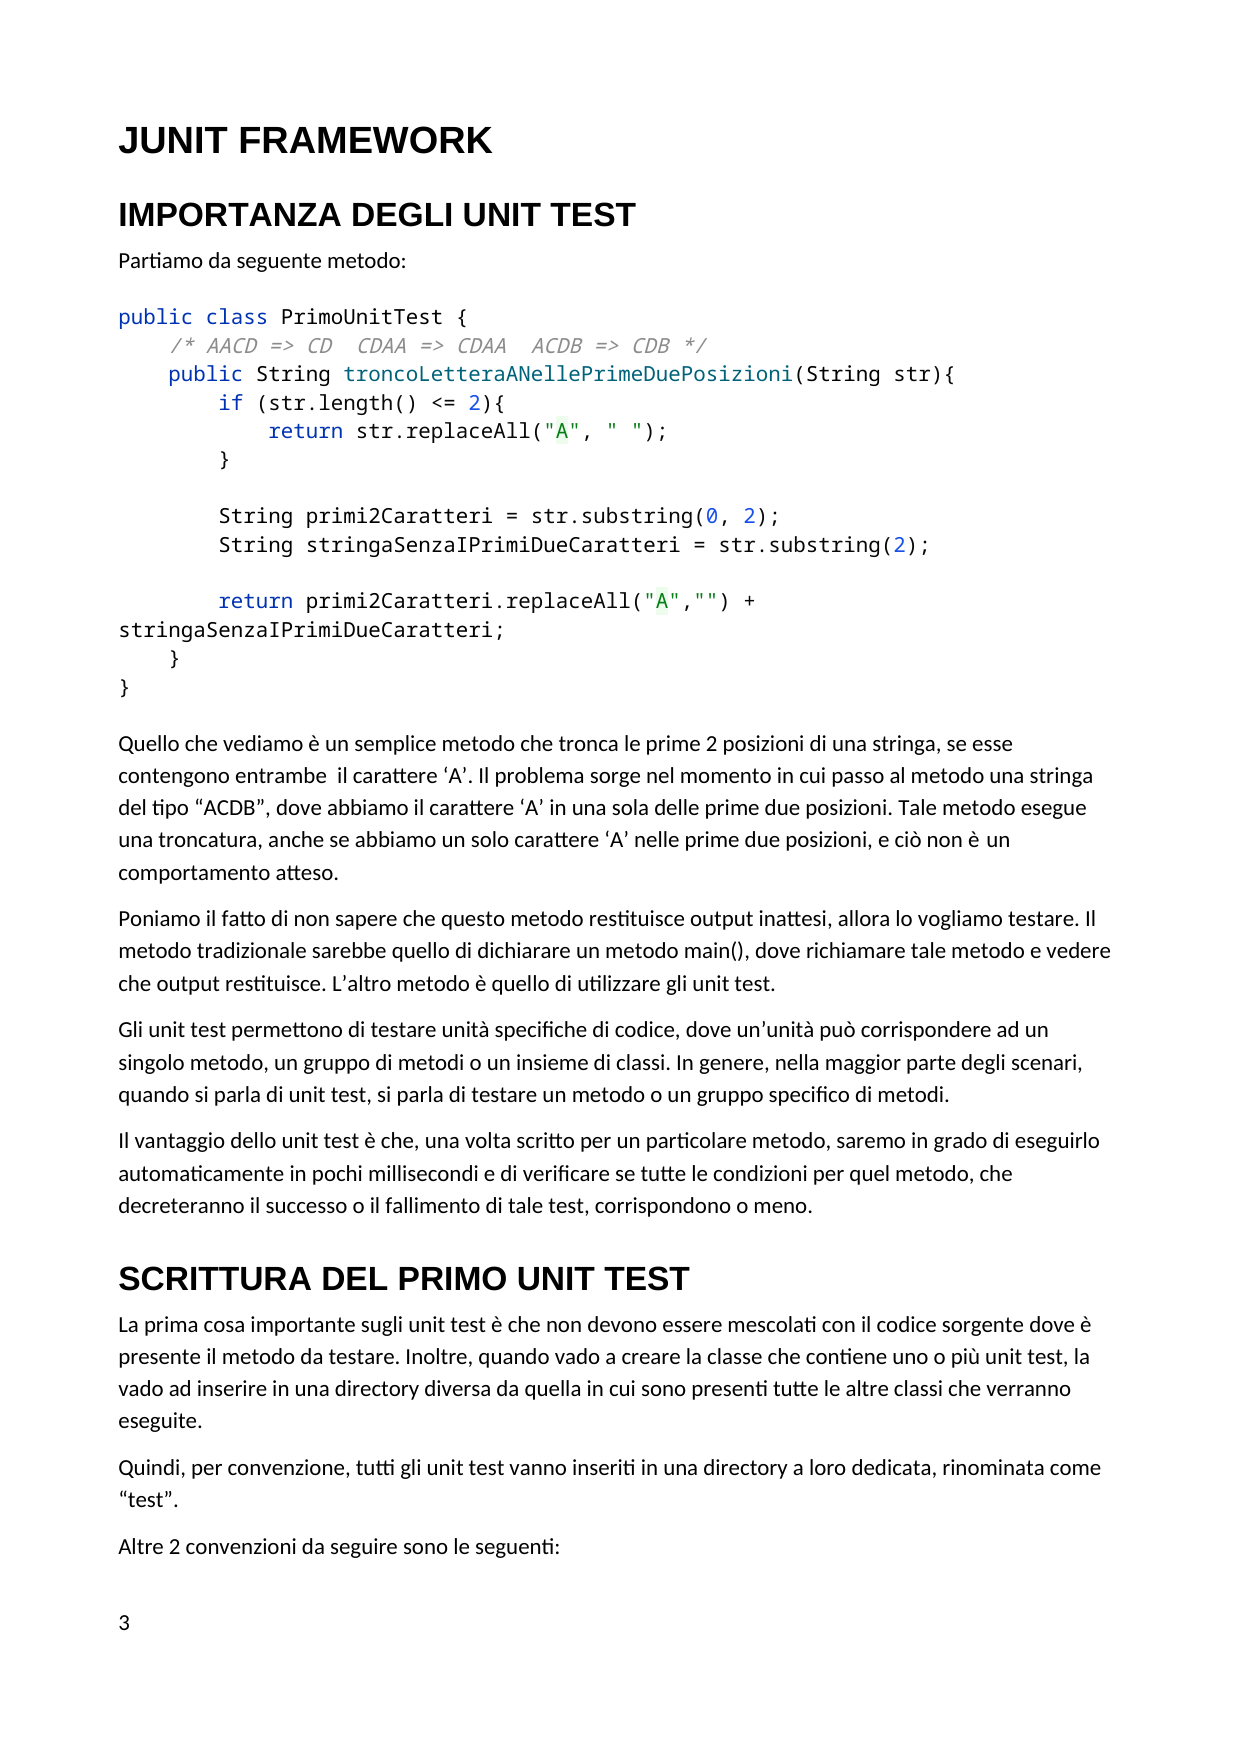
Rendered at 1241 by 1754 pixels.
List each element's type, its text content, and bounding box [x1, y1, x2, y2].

text Partiamo da seguente metodo: [118, 246, 1122, 274]
text La prima cosa importante sugli unit test è che non devono essere mescolati con il codice sorgente dove è presente il metodo da testare. Inoltre, quando vado a creare la classe che contiene uno o più unit test, la vado ad inserire in una directory diversa da quella in cui sono presenti tutte le altre classi che verranno eseguite. [118, 1310, 1122, 1434]
text Il vantaggio dello unit test è che, una volta scritto per un particolare metodo, saremo in grado di eseguirlo automaticamente in pochi millisecondi e di verificare se tutte le condizioni per quel metodo, che decreteranno il successo o il fallimento di tale test, corrispondono o meno. [118, 1127, 1122, 1219]
text Gli unit test permettono di testare unità specifiche di codice, dove un’unità può corrispondere ad un singolo metodo, un gruppo di metodi o un insieme di classi. In genere, nella maggior parte degli scenari, quando si parla di unit test, si parla di testare un metodo o un gruppo specifico di metodi. [118, 1016, 1122, 1108]
subtitle SCRITTURA DEL PRIMO UNIT TEST [118, 1259, 1122, 1297]
text Altre 2 convenzioni da seguire sono le seguenti: [118, 1532, 1122, 1560]
text Poniamo il fatto di non sapere che questo metodo restituisce output inattesi, allora lo vogliamo testare. Il metodo tradizionale sarebbe quello di dichiarare un metodo main(), dove richiamare tale metodo e vedere che output restituisce. L’altro metodo è quello di utilizzare gli unit test. [118, 904, 1122, 997]
text Quindi, per convenzione, tutti gli unit test vanno inseriti in una directory a loro dedicata, rinominata come “test”. [118, 1453, 1122, 1513]
subtitle JUNIT FRAMEWORK [118, 118, 1122, 162]
text public class PrimoUnitTest { /* AACD => CD CDAA => CDAA ACDB => CDB */ public String troncoLetteraANellePrimeDuePosizioni(String str){ if (str.length() <= 2){ return str.replaceAll("A", " "); } String primi2Caratteri = str.substring(0, 2); String stringaSenzaIPrimiDueCaratteri = str.substring(2); return primi2Caratteri.replaceAll("A","") + stringaSenzaIPrimiDueCaratteri; } } [118, 302, 1122, 700]
subtitle IMPORTANZA DEGLI UNIT TEST [118, 195, 1122, 234]
text Quello che vediamo è un semplice metodo che tronca le prime 2 posizioni di una stringa, se esse contengono entrambe il carattere ‘A’. Il problema sorge nel momento in cui passo al metodo una stringa del tipo “ACDB”, dove abbiamo il carattere ‘A’ in una sola delle prime due posizioni. Tale metodo esegue una troncatura, anche se abbiamo un solo carattere ‘A’ nelle prime due posizioni, e ciò non è un comportamento atteso. [118, 729, 1122, 886]
